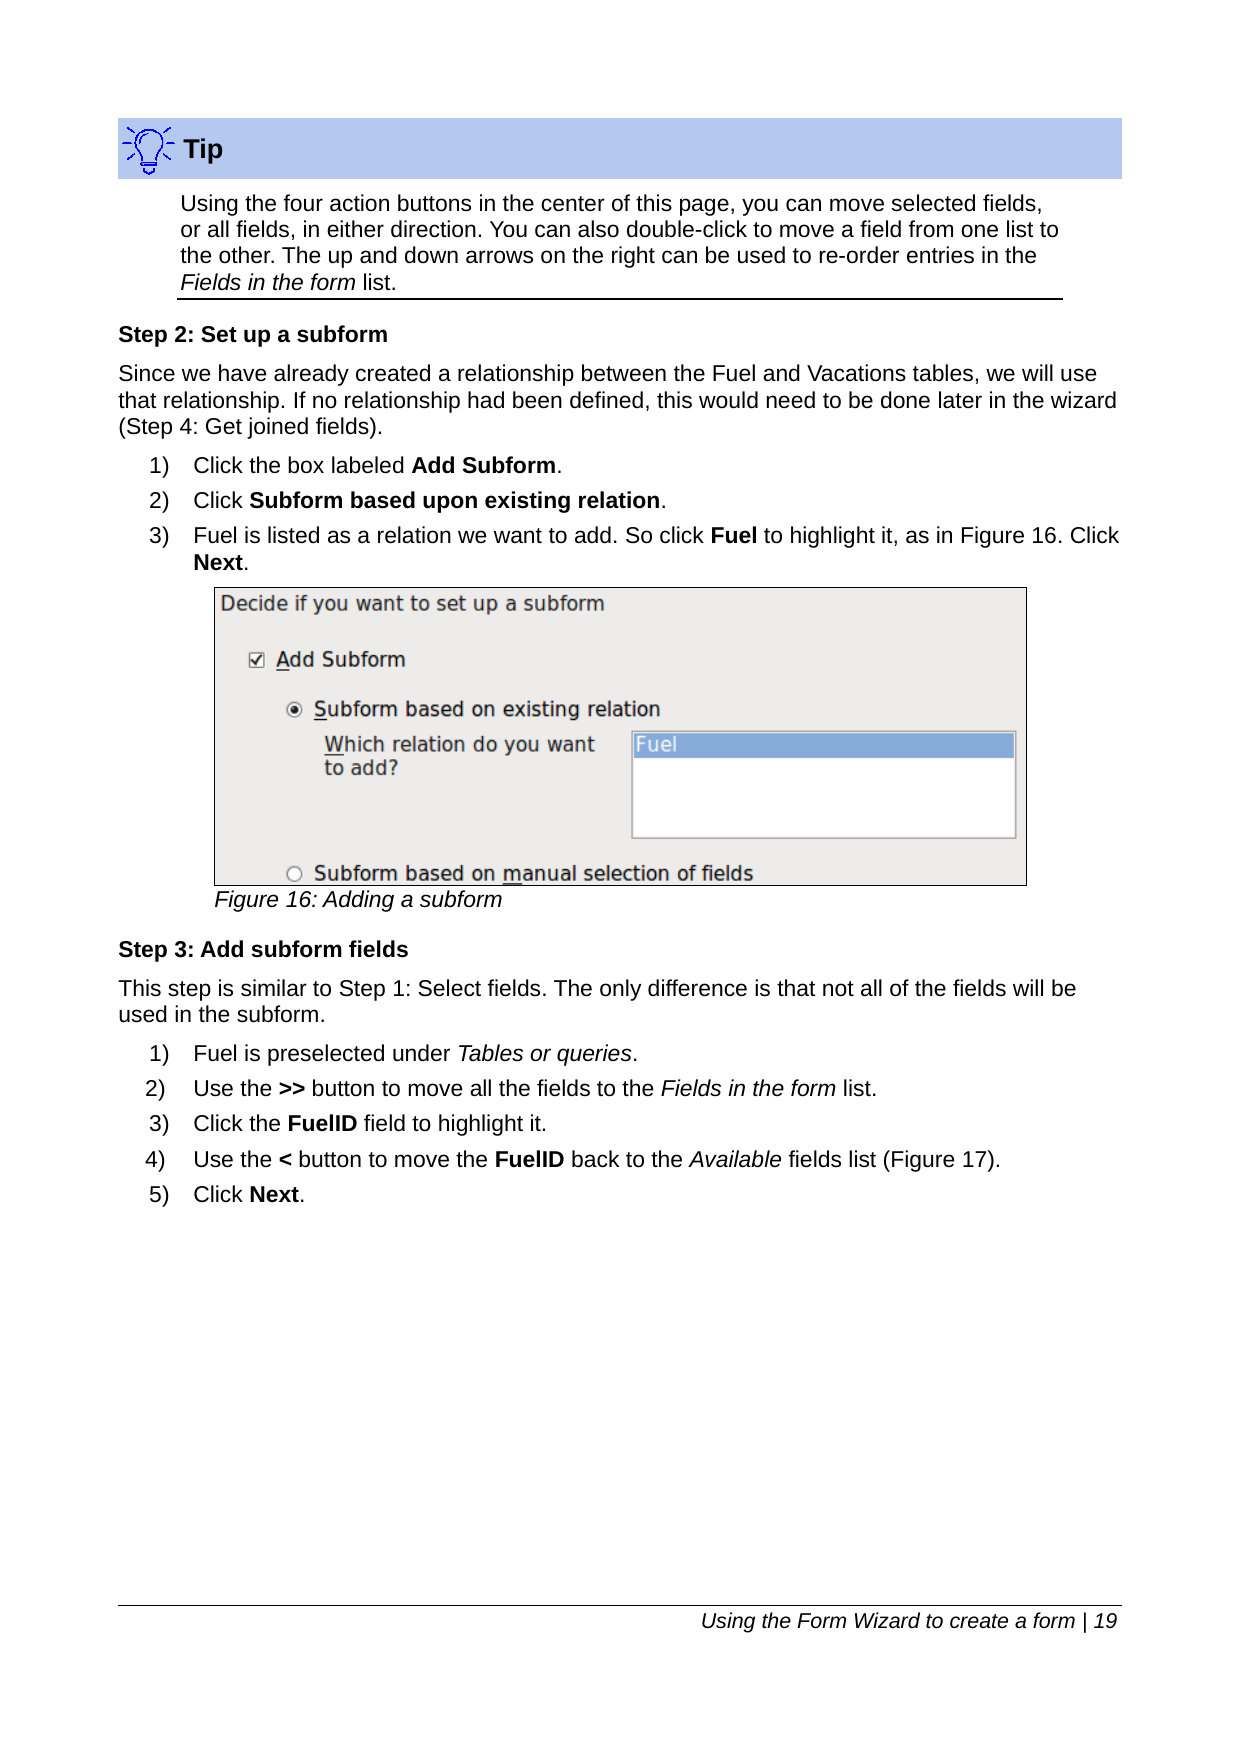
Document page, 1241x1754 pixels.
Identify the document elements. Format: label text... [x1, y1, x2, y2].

text Step 3: Add subform fields [118, 936, 1122, 962]
list Fuel is listed as a relation we want to add. So click Fuel to highlight it, as in Figure 16. Click Next. [169, 522, 1122, 575]
subtitle Tip [118, 118, 1122, 179]
list This step is similar to Step 1: Select fields. The only difference is that not all of the fields will be used in the subform. [118, 975, 1122, 1027]
text Step 2: Set up a subform [118, 321, 1122, 348]
list Use the < button to move the FuelID back to the Available fields list (Figure 17). [165, 1146, 1122, 1172]
text Using the four action buttons in the center of this page, you can move selected fields, or all fields, in either direction. You can also double-click to move a field from one list to the other. The up and down arrows on the right can be used to re-order entries in the Fields in the form list. [177, 187, 1063, 298]
list Fuel is preselected under Tables or queries. [169, 1040, 1122, 1066]
list Click Subform based upon existing relation. [169, 487, 1122, 513]
text Figure 16: Adding a subform [214, 886, 1026, 912]
list Use the >> button to move all the fields to the Fields in the form list. [165, 1075, 1122, 1101]
list Click Next. [169, 1181, 1122, 1207]
picture [119, 119, 179, 179]
text Since we have already created a relationship between the Fuel and Vacations tables, we will use that relationship. If no relationship had been defined, this would need to be done later in the wizard (Step 4: Get joined fields). [118, 360, 1122, 439]
picture [215, 588, 1026, 885]
list Click the box labeled Add Subform. [169, 452, 1122, 478]
list Click the FuelID field to highlight it. [169, 1110, 1122, 1137]
